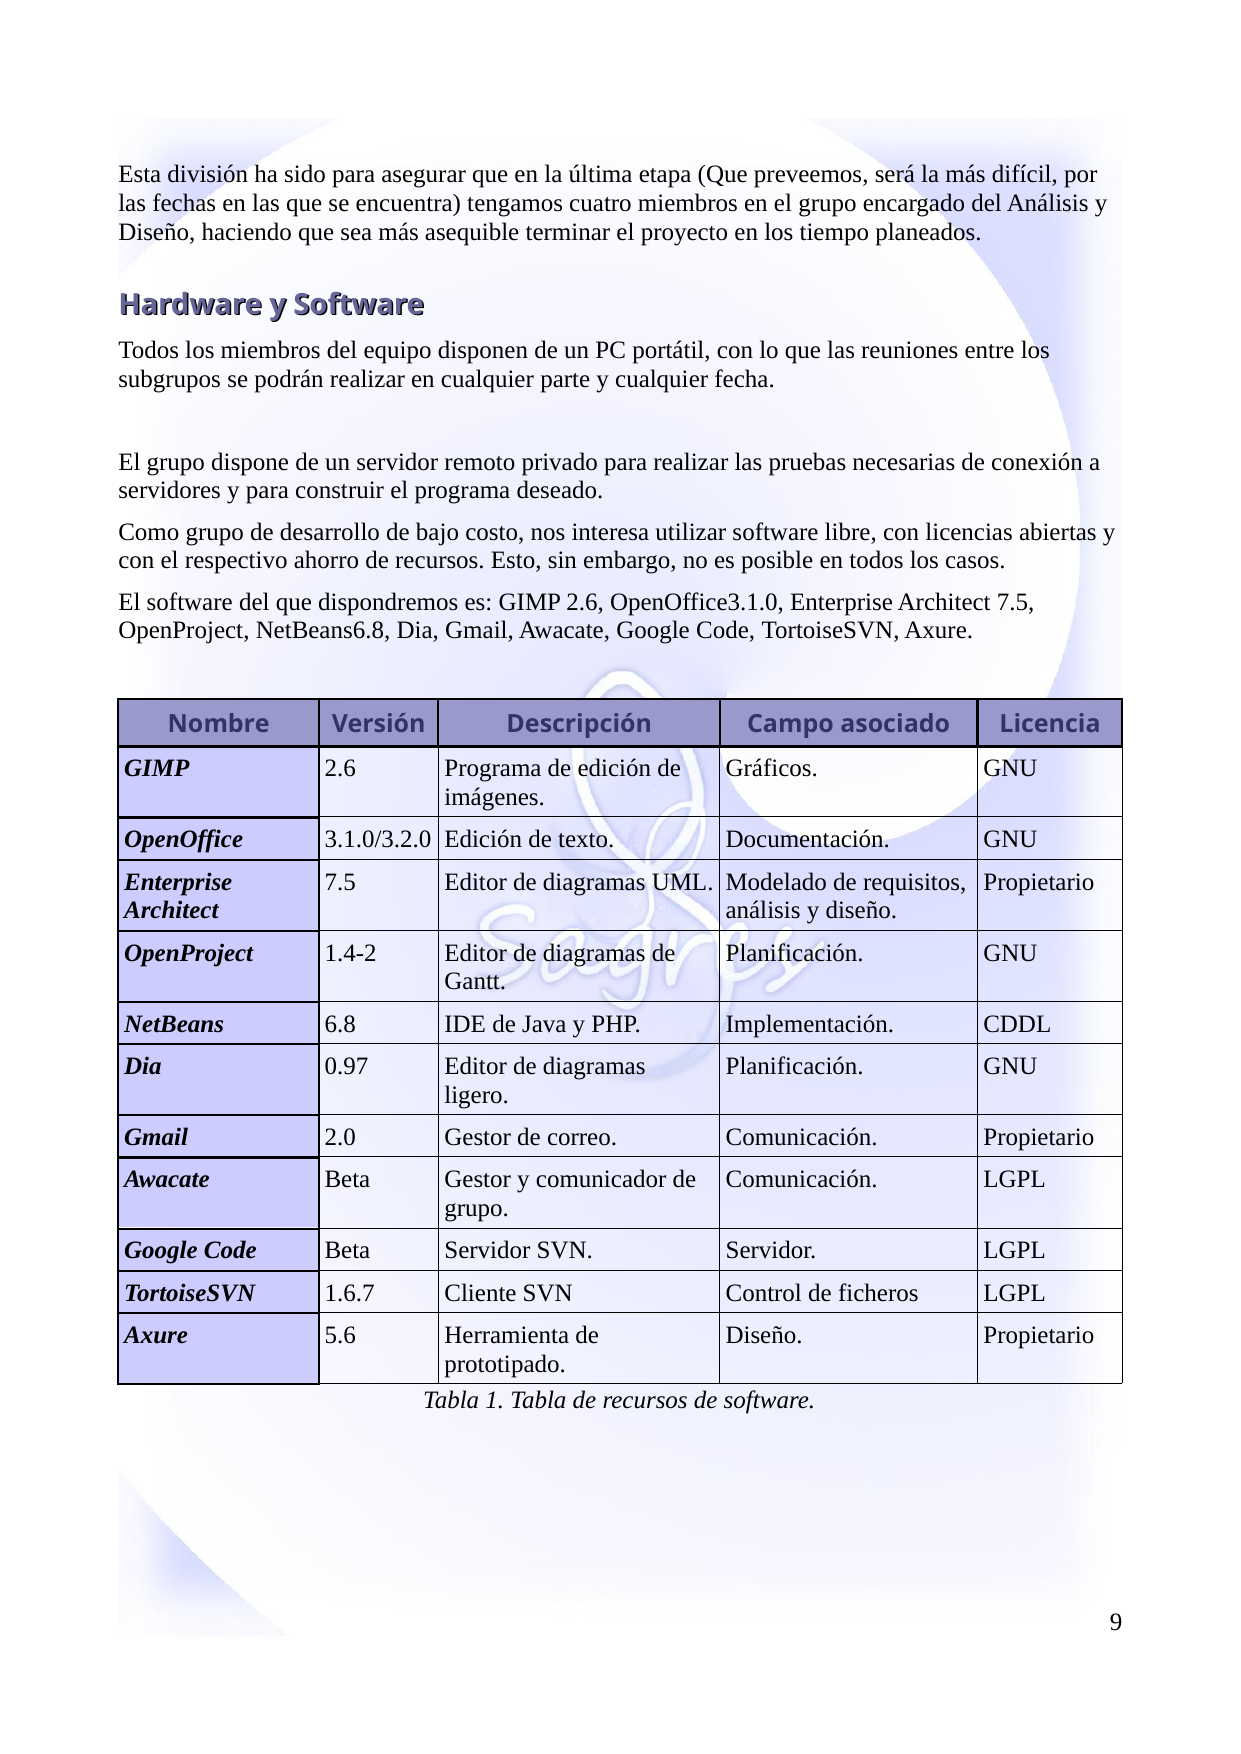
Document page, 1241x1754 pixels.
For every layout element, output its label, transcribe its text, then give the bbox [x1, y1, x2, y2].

table_cell Awacate [119, 1159, 318, 1227]
picture [118, 504, 1122, 517]
table_header Licencia [979, 700, 1121, 745]
table_header Descripción [439, 700, 719, 745]
table_cell Comunicación. [720, 1157, 977, 1227]
table_cell 7.5 [320, 860, 438, 930]
picture [118, 246, 1122, 283]
table_cell Gestor y comunicador de grupo. [439, 1157, 719, 1227]
picture [118, 1414, 1122, 1636]
table_cell Editor de diagramas ligero. [439, 1044, 719, 1114]
picture [118, 574, 1122, 587]
table_cell Beta [320, 1157, 438, 1227]
table_cell Propietario [978, 1313, 1122, 1383]
table_cell Comunicación. [720, 1115, 977, 1156]
table_cell Herramienta de prototipado. [439, 1313, 719, 1383]
table_cell GNU [978, 817, 1122, 859]
text Tabla 1. Tabla de recursos de software. [118, 1385, 1122, 1414]
text El software del que dispondremos es: GIMP 2.6, OpenOffice3.1.0, Enterprise Architect 7.5, OpenProject, NetBeans6.8, Dia, Gmail, Awacate, Google Code, TortoiseSVN, Axure. [118, 587, 1122, 644]
table_cell Planificación. [720, 931, 977, 1001]
table_cell GNU [978, 931, 1122, 1001]
table_cell Modelado de requisitos, análisis y diseño. [720, 860, 977, 930]
table_cell Servidor. [720, 1229, 977, 1270]
table_cell Editor de diagramas UML. [439, 860, 719, 930]
table_cell Propietario [978, 1115, 1122, 1156]
table_cell Propietario [978, 860, 1122, 930]
table_cell 0.97 [320, 1044, 438, 1114]
table_cell Editor de diagramas de Gantt. [439, 931, 719, 1001]
table_cell 3.1.0/3.2.0 [320, 817, 438, 859]
text Como grupo de desarrollo de bajo costo, nos interesa utilizar software libre, con licencias abiertas y con el respectivo ahorro de recursos. Esto, sin embargo, no es posible en todos los casos. [118, 517, 1122, 574]
table_cell Enterprise Architect [119, 861, 318, 930]
picture [118, 118, 1122, 159]
table_header Versión [320, 700, 437, 745]
table_cell Control de ficheros [720, 1271, 977, 1312]
table_cell Implementación. [720, 1002, 977, 1043]
table_cell GNU [978, 748, 1122, 816]
table_cell LGPL [978, 1157, 1122, 1227]
picture [118, 323, 1122, 335]
table_cell CDDL [978, 1002, 1122, 1043]
picture [118, 393, 1122, 447]
table_cell Documentación. [720, 817, 977, 859]
table_cell 6.8 [320, 1002, 438, 1043]
table_cell Google Code [119, 1230, 318, 1270]
table_cell Beta [320, 1229, 438, 1270]
table_cell Programa de edición de imágenes. [439, 748, 719, 816]
text Todos los miembros del equipo disponen de un PC portátil, con lo que las reuniones entre los subgrupos se podrán realizar en cualquier parte y cualquier fecha. [118, 335, 1122, 393]
table_header Nombre [119, 700, 318, 745]
table_cell 1.4-2 [320, 931, 438, 1001]
table_cell Gráficos. [720, 748, 977, 816]
table_cell Servidor SVN. [439, 1229, 719, 1270]
table_cell TortoiseSVN [119, 1272, 318, 1312]
table_cell GIMP [119, 748, 318, 816]
table_cell 5.6 [320, 1313, 438, 1383]
table_cell Cliente SVN [439, 1271, 719, 1312]
table_cell Gmail [119, 1116, 318, 1156]
table_cell OpenProject [119, 932, 318, 1001]
table_cell Axure [119, 1314, 318, 1383]
table_cell NetBeans [119, 1003, 318, 1043]
table_cell 2.6 [320, 748, 438, 816]
table_cell IDE de Java y PHP. [439, 1002, 719, 1043]
text El grupo dispone de un servidor remoto privado para realizar las pruebas necesarias de conexión a servidores y para construir el programa deseado. [118, 447, 1122, 504]
table_cell Gestor de correo. [439, 1115, 719, 1156]
text Esta división ha sido para asegurar que en la última etapa (Que preveemos, será la más difícil, por las fechas en las que se encuentra) tengamos cuatro miembros en el grupo encargado del Análisis y Diseño, haciendo que sea más asequible terminar el proyecto en los tiempo planeados. [118, 159, 1122, 246]
table_cell GNU [978, 1044, 1122, 1114]
picture [118, 644, 1122, 698]
subtitle Hardware y Software [118, 283, 1122, 323]
table_cell 2.0 [320, 1115, 438, 1156]
table_cell Dia [119, 1045, 318, 1114]
table_cell Planificación. [720, 1044, 977, 1114]
table_cell 1.6.7 [320, 1271, 438, 1312]
table_cell Diseño. [720, 1313, 977, 1383]
table_cell OpenOffice [119, 819, 318, 859]
table_header Campo asociado [721, 700, 976, 745]
table_cell Edición de texto. [439, 817, 719, 859]
table_cell LGPL [978, 1271, 1122, 1312]
table_cell LGPL [978, 1229, 1122, 1270]
